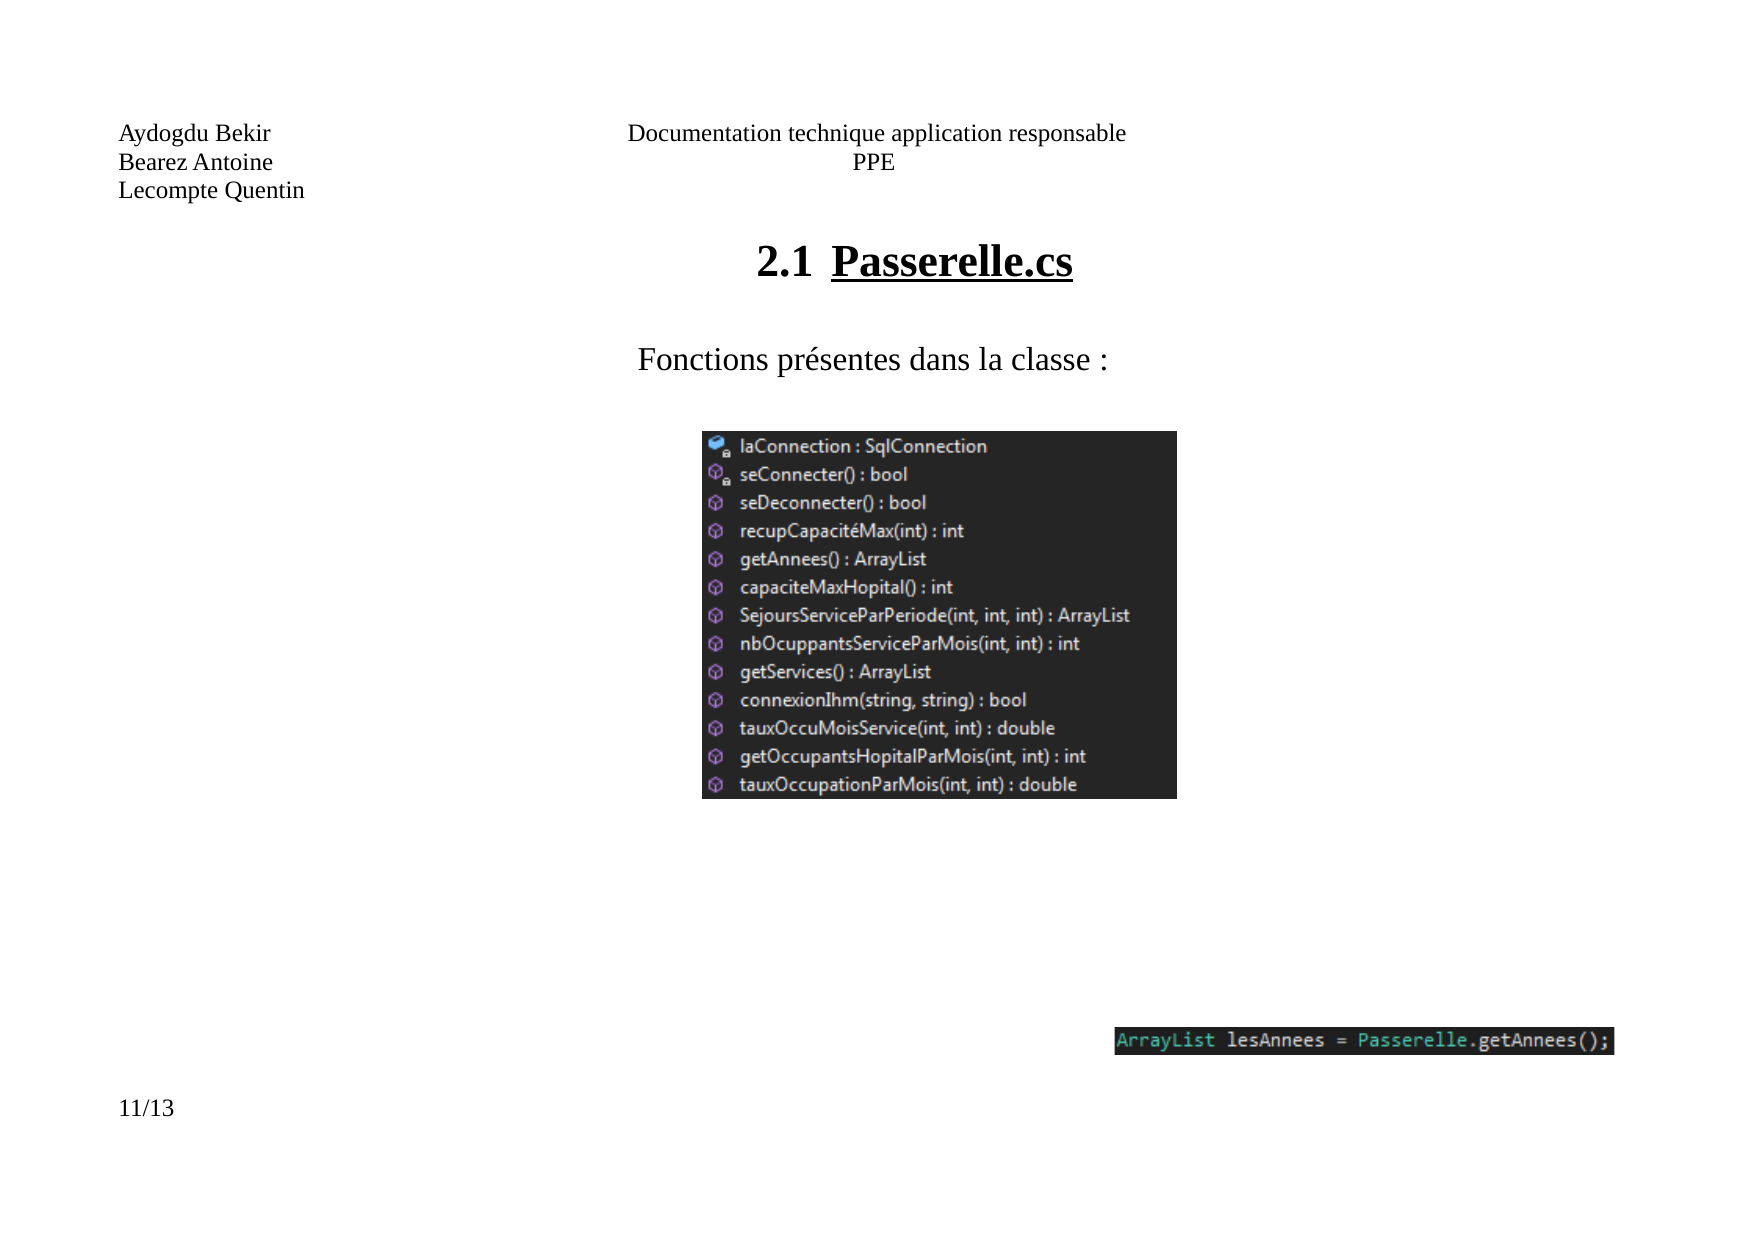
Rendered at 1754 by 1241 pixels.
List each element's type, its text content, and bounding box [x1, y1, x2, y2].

picture [1114, 1027, 1615, 1055]
picture [702, 431, 1177, 799]
list Passerelle.cs [193, 234, 1636, 287]
text Fonctions présentes dans la classe : [118, 339, 1636, 378]
